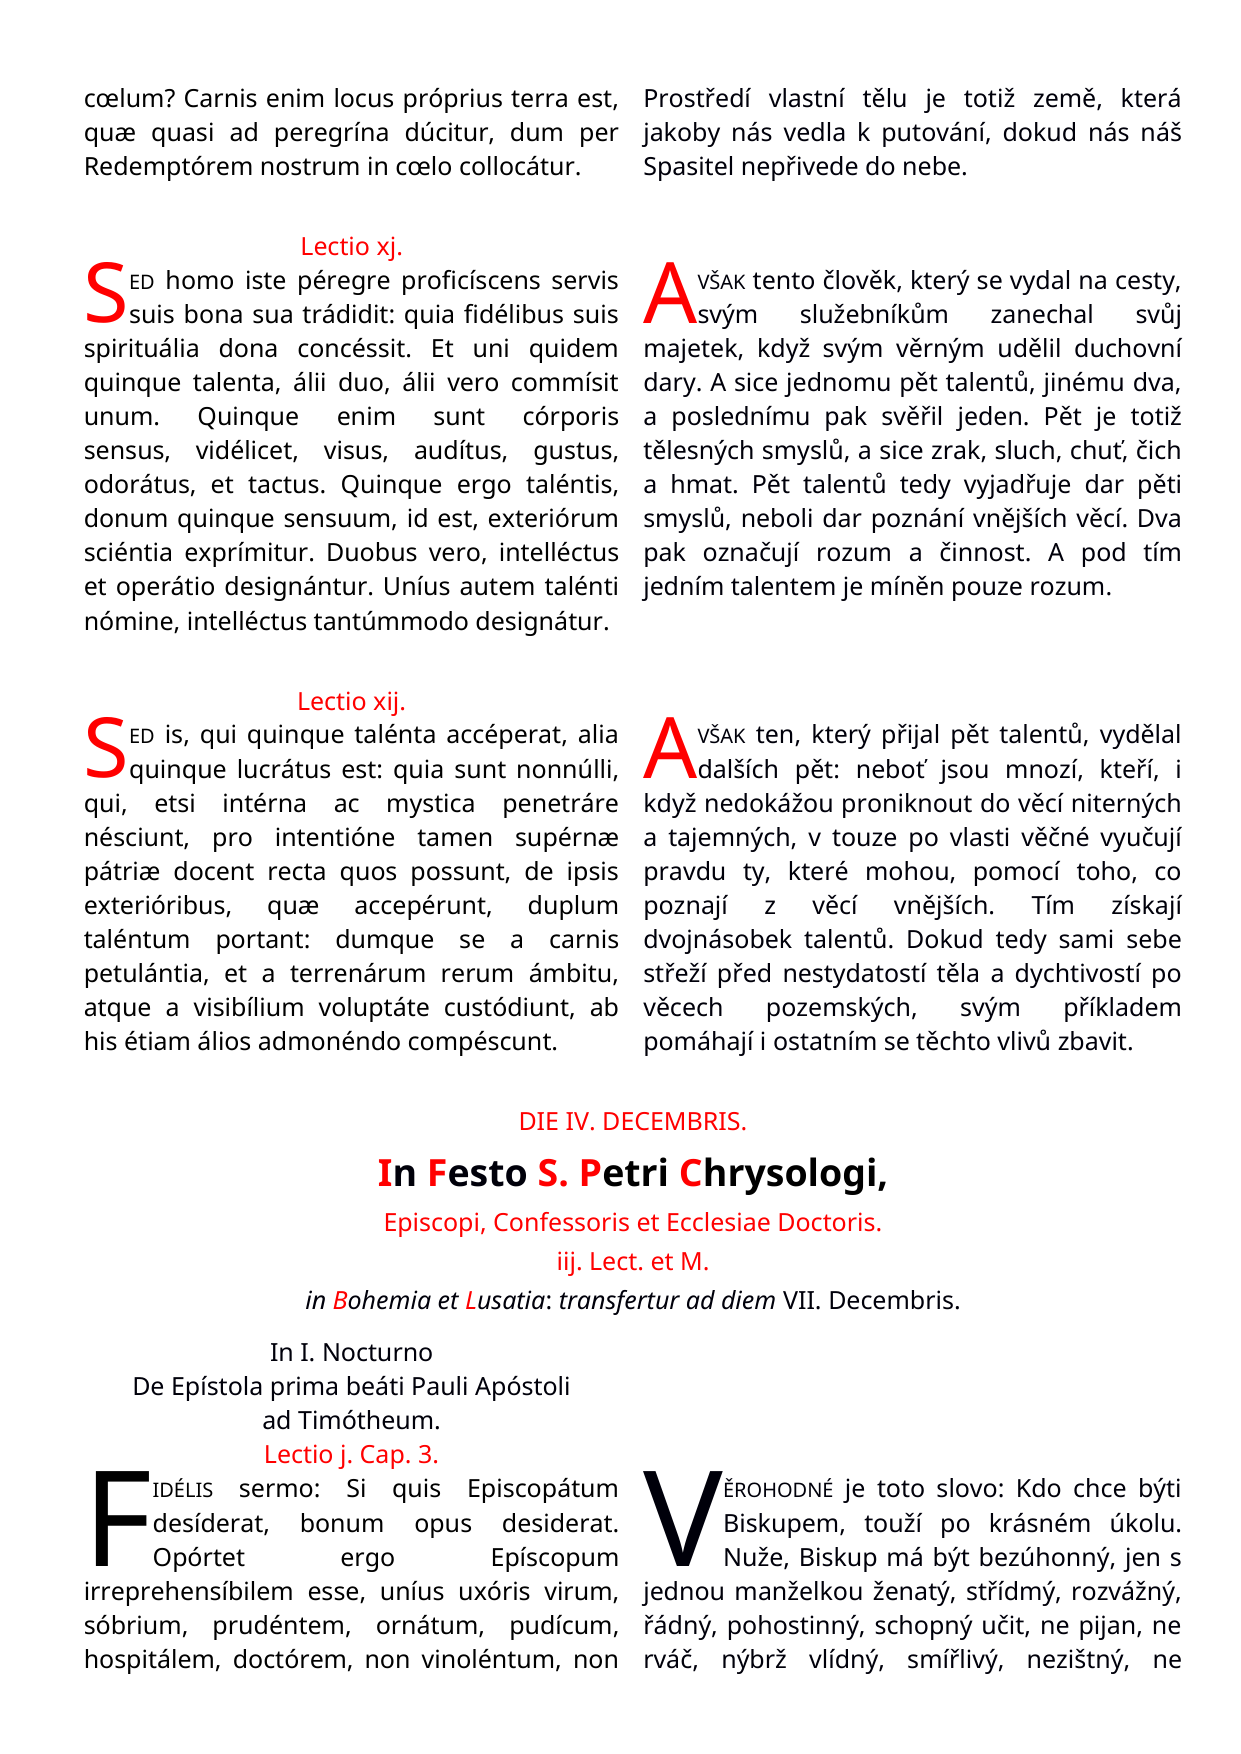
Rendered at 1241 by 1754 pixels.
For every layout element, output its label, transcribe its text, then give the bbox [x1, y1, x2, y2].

table_cell cœlum? Carnis enim locus próprius terra est, quæ quasi ad peregrína dúcitur‚ dum per Redemptórem nostrum in cœlo collocátur. [72, 74, 631, 222]
table_cell Avšak tento člověk, který se vydal na cesty, svým služebníkům zanechal svůj majetek, když svým věrným udělil duchovní dary. A sice jednomu pět talentů, jinému dva, a poslednímu pak svěřil jeden. Pět je totiž tělesných smyslů, a sice zrak, sluch, chuť, čich a hmat. Pět talentů tedy vyjadřuje dar pěti smyslů, neboli dar poznání vnějších věcí. Dva pak označují rozum a činnost. A pod tím jedním talentem je míněn pouze rozum. [631, 223, 1194, 677]
table_cell Lectio xj. Sed homo iste péregre proficíscens servis suis bona sua trádidit: quia fidélibus suis spirituália dona concéssit. Et uni quidem quinque talenta, álii duo, álii vero commísit unum. Quinque enim sunt córporis sensus‚ vidélicet, visus, audítus, gustus, odorátus‚ et tactus. Quinque ergo taléntis, donum quinque sensuum, id est, exteriórum sciéntia exprímitur. Duobus vero, intelléctus et operátio designántur. Uníus autem talénti nómine, intelléctus tantúmmodo designátur. [72, 223, 631, 677]
table_cell Prostředí vlastní tělu je totiž země, která jakoby nás vedla k putování, dokud nás náš Spasitel nepřivede do nebe. [631, 74, 1194, 222]
table_cell Avšak ten, který přijal pět talentů, vydělal dalších pět: neboť jsou mnozí, kteří, i když nedokážou proniknout do věcí niterných a tajemných, v touze po vlasti věčné vyučují pravdu ty, které mohou, pomocí toho, co poznají z věcí vnějších. Tím získají dvojnásobek talentů. Dokud tedy sami sebe střeží před nestydatostí těla a dychtivostí po věcech pozemských, svým příkladem pomáhají i ostatním se těchto vlivů zbavit. [631, 677, 1194, 1098]
table_cell DIE IV. DECEMBRIS. In Festo S. Petri Chrysologi, Episcopi, Confessoris et Ecclesiae Doctoris. iij. Lect. et M. in Bohemia et Lusatia: transfertur ad diem VII. Decembris. [72, 1098, 1194, 1329]
table_cell Lectio xij. Sed is, qui quinque talénta accéperat, alia quinque lucrátus est: quia sunt nonnúlli, qui, etsi intérna ac mystica penetráre nésciunt, pro intentióne tamen supérnæ pátriæ docent recta quos possunt, de ipsis exterióribus, quæ accepérunt, duplum taléntum portant: dumque se a carnis petulántia, et a terrenárum rerum ámbitu, atque a visibílium voluptáte custódiunt, ab his étiam álios admonéndo compéscunt. [72, 677, 631, 1098]
table_cell Věrohodné je toto slovo: Kdo chce býti Biskupem, touží po krásném úkolu. Nuže, Biskup má být bezúhonný, jen s jednou manželkou ženatý, střídmý, rozvážný, řádný, pohostinný, schopný učit, ne pijan, ne rváč, nýbrž vlídný, smířlivý, nezištný, ne svárlivý ani lakomý. Má dobře vést svůj dům i rodinu a mít děti poslušné a počestné. [631, 1329, 1194, 1681]
table_cell In I. Nocturno De Epístola prima beáti Pauli Apóstoli ad Timótheum. Lectio j. Cap. 3. Fidélis sermo: Si quis Episcopátum desíderat, bonum opus desiderat. Opórtet ergo Epíscopum irreprehensíbilem esse, uníus uxóris virum, sóbrium, prudéntem, ornátum, pudícum, hospitálem, doctórem‚ non vinoléntum, non percussórem, sed modéstum: non litigiósum, non cúpidum‚ sed suæ dómui bene præpósitum: fílios habéntem súbditos cum omni castitáte. [72, 1329, 631, 1681]
